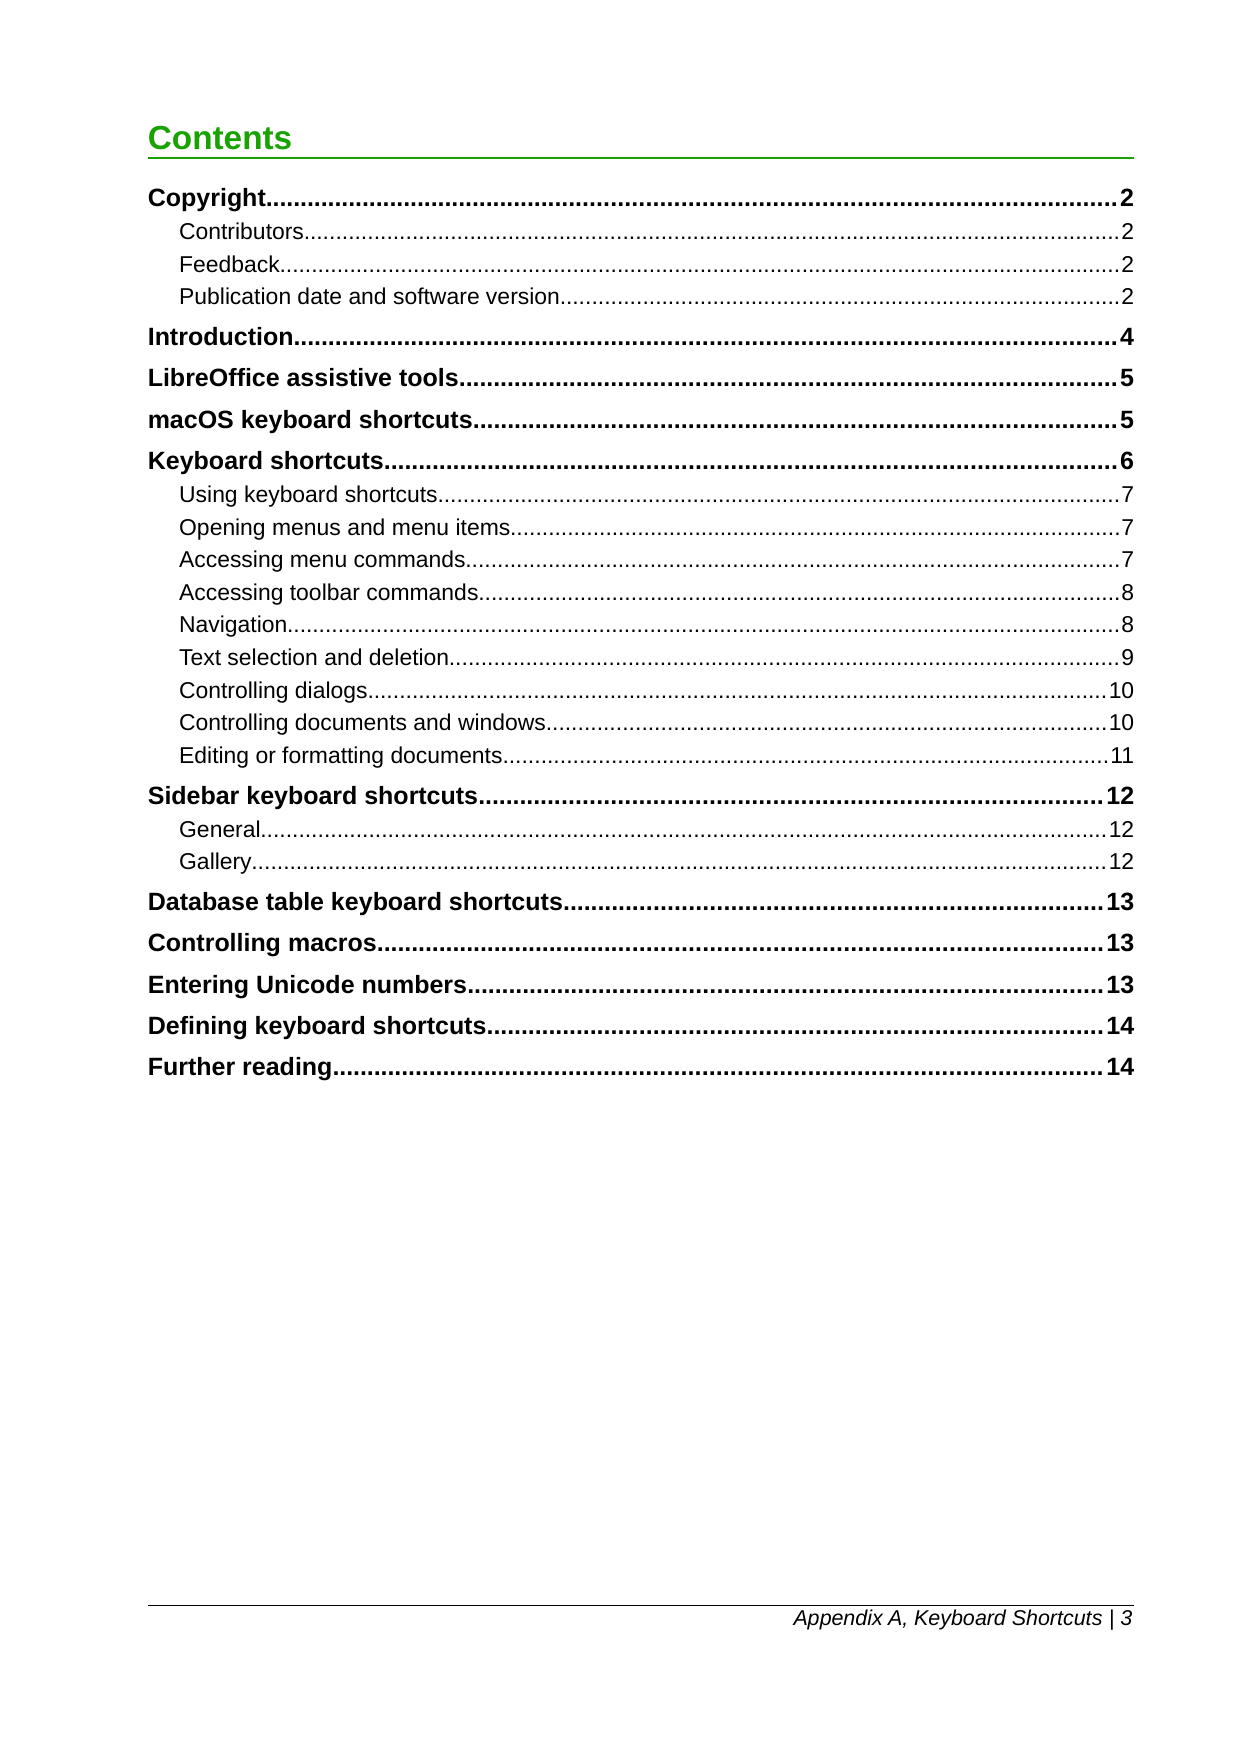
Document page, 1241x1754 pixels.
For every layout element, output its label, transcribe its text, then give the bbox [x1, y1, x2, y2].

text Using keyboard shortcuts 7 [179, 481, 1134, 507]
text Copyright 2 [148, 183, 1134, 212]
text Accessing toolbar commands 8 [179, 579, 1134, 605]
text Controlling documents and windows 10 [179, 709, 1134, 736]
text Gallery 12 [179, 848, 1134, 874]
text Controlling macros 13 [148, 928, 1134, 957]
text Feedback 2 [179, 251, 1134, 277]
text General 12 [179, 816, 1134, 842]
text Entering Unicode numbers 13 [148, 969, 1134, 998]
text Editing or formatting documents 11 [179, 742, 1134, 768]
text Text selection and deletion 9 [179, 644, 1134, 670]
text Keyboard shortcuts 6 [148, 446, 1134, 475]
text Contributors 2 [179, 218, 1134, 244]
text Navigation 8 [179, 611, 1134, 638]
text macOS keyboard shortcuts 5 [148, 405, 1134, 433]
text Further reading 14 [148, 1052, 1134, 1081]
text Sidebar keyboard shortcuts 12 [148, 781, 1134, 809]
text Database table keyboard shortcuts 13 [148, 887, 1134, 916]
subtitle Contents [148, 118, 1134, 157]
text Defining keyboard shortcuts 14 [148, 1011, 1134, 1039]
text Controlling dialogs 10 [179, 677, 1134, 703]
text LibreOffice assistive tools 5 [148, 363, 1134, 392]
text Publication date and software version 2 [179, 283, 1134, 310]
text Opening menus and menu items 7 [179, 513, 1134, 540]
text Accessing menu commands 7 [179, 546, 1134, 572]
text Introduction 4 [148, 322, 1134, 351]
